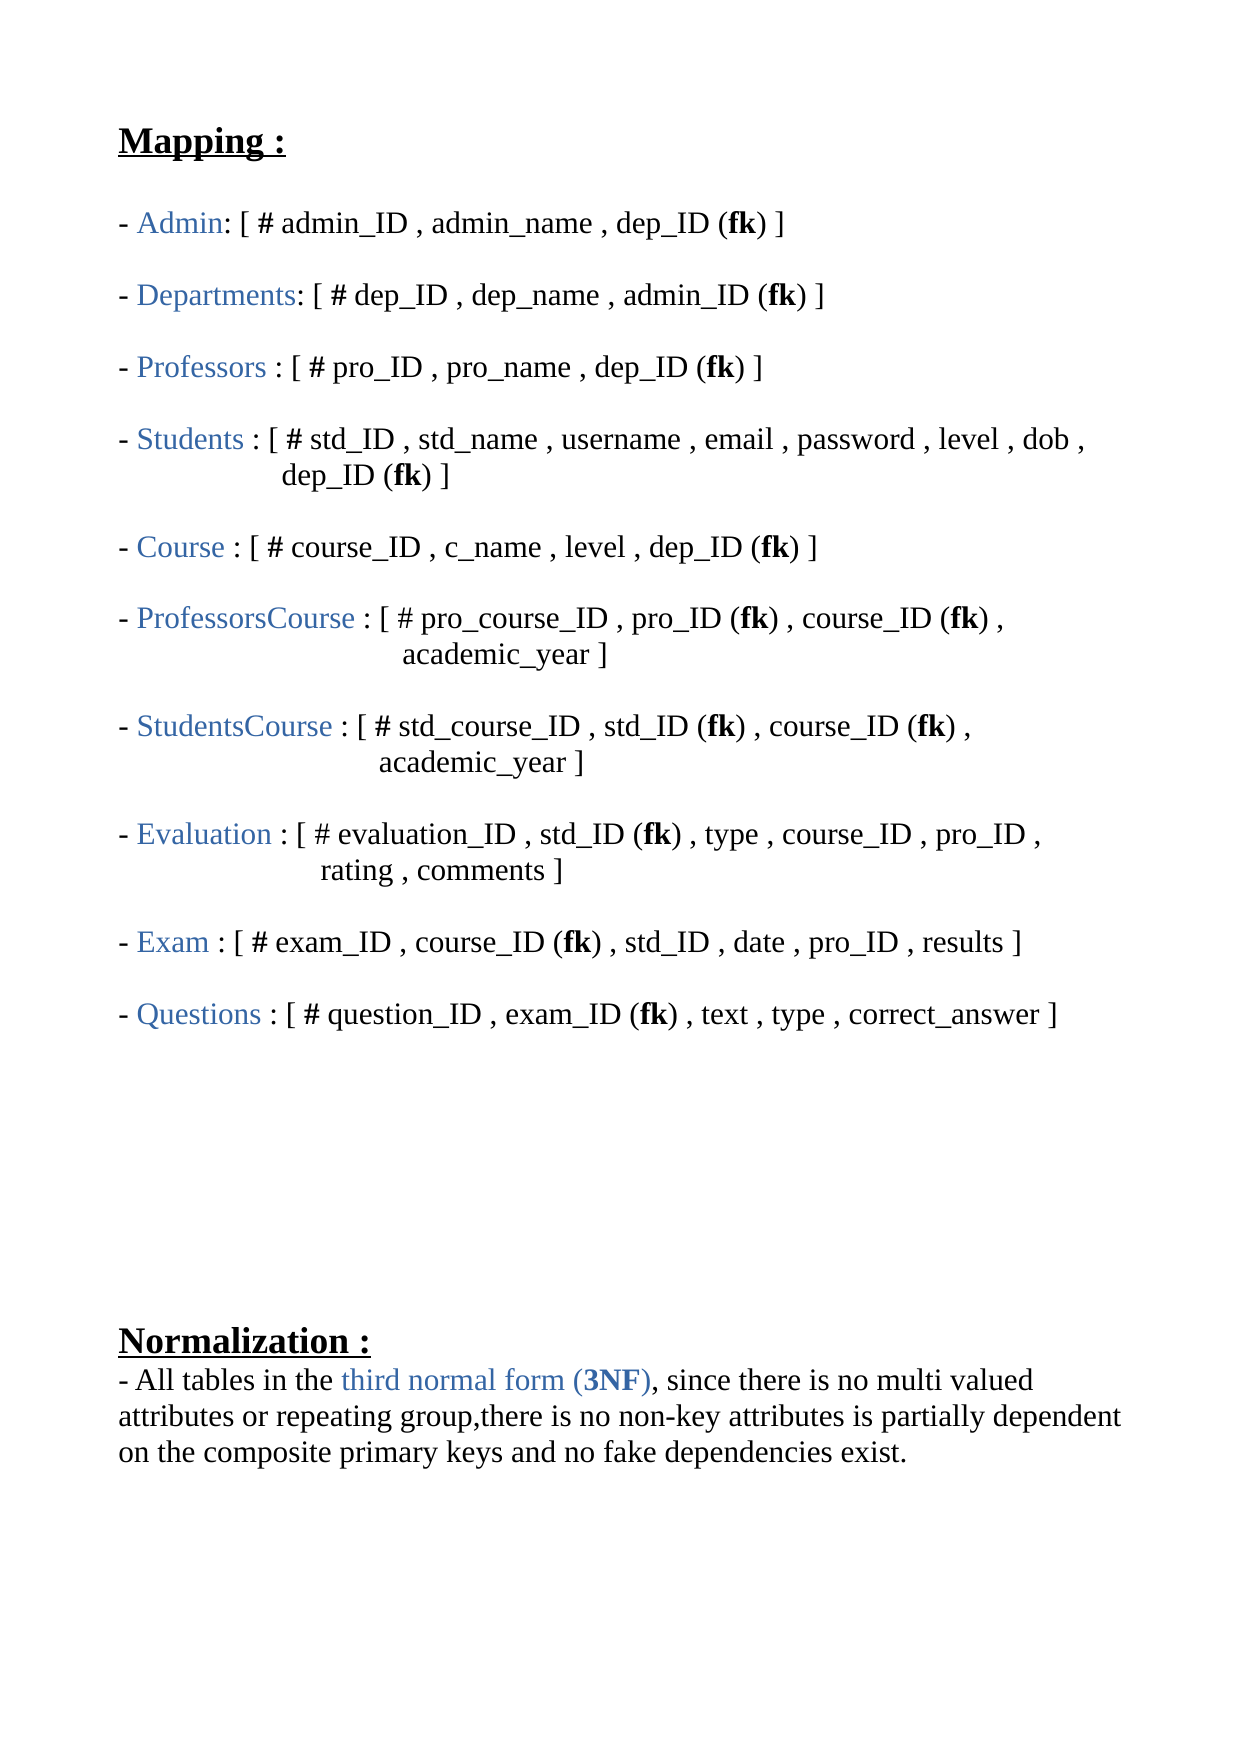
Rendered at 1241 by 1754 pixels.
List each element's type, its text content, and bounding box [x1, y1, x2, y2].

text - All tables in the third normal form (3NF), since there is no multi valued attributes or repeating group,there is no non-key attributes is partially dependent on the composite primary keys and no fake dependencies exist. [118, 1362, 1122, 1469]
text - Exam : [ # exam_ID , course_ID (fk) , std_ID , date , pro_ID , results ] [118, 923, 1122, 959]
text - Departments: [ # dep_ID , dep_name , admin_ID (fk) ] [118, 276, 1122, 312]
text - StudentsCourse : [ # std_course_ID , std_ID (fk) , course_ID (fk) , academic_year ] [118, 707, 1122, 779]
text - Questions : [ # question_ID , exam_ID (fk) , text , type , correct_answer ] [118, 995, 1122, 1031]
text - Professors : [ # pro_ID , pro_name , dep_ID (fk) ] [118, 348, 1122, 384]
text - Evaluation : [ # evaluation_ID , std_ID (fk) , type , course_ID , pro_ID , rating , comments ] [118, 815, 1122, 887]
text - Admin: [ # admin_ID , admin_name , dep_ID (fk) ] [118, 204, 1122, 240]
text Normalization : [118, 1247, 1122, 1362]
text - Course : [ # course_ID , c_name , level , dep_ID (fk) ] [118, 528, 1122, 564]
text - ProfessorsCourse : [ # pro_course_ID , pro_ID (fk) , course_ID (fk) , academic_year ] [118, 600, 1122, 672]
text Mapping : [118, 118, 1122, 161]
text - Students : [ # std_ID , std_name , username , email , password , level , dob , dep_ID (fk) ] [118, 420, 1122, 492]
